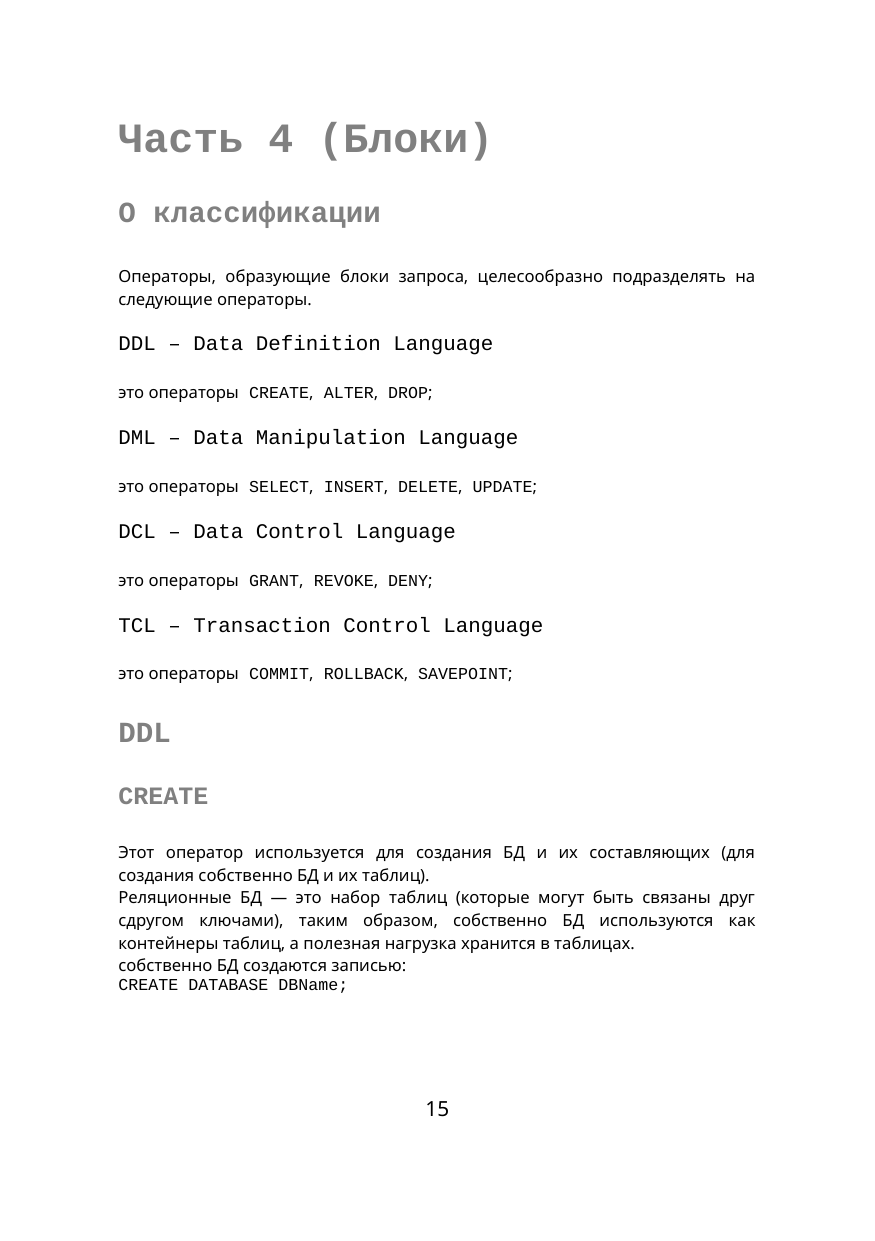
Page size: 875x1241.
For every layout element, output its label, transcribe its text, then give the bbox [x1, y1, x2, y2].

text DDL – Data Definition Language [118, 333, 756, 357]
text Часть 4 (Блоки) [118, 118, 756, 165]
text это операторы SELECT, INSERT, DELETE, UPDATE; [118, 474, 756, 497]
text О классификации [118, 198, 756, 231]
text это операторы COMMIT, ROLLBACK, SAVEPOINT; [118, 662, 756, 685]
text DML – Data Manipulation Language [118, 427, 756, 451]
text TCL – Transaction Control Language [118, 615, 756, 638]
text CREATE [118, 784, 756, 812]
text DCL – Data Control Language [118, 521, 756, 544]
text Этот оператор используется для создания БД и их составляющих (для создания собственно БД и их таблиц). [118, 841, 756, 886]
text CREATE DATABASE DBName; [118, 977, 756, 996]
text это операторы GRANT, REVOKE, DENY; [118, 568, 756, 591]
text это операторы CREATE, ALTER, DROP; [118, 381, 756, 403]
text Реляционные БД — это набор таблиц (которые могут быть связаны друг сдругом ключами), таким образом, собственно БД используются как контейнеры таблиц, а полезная нагрузка хранится в таблицах. [118, 886, 756, 954]
text собственно БД создаются записью: [118, 954, 756, 977]
text DDL [118, 718, 756, 751]
text Операторы, образующие блоки запроса, целесообразно подразделять на следующие операторы. [118, 264, 756, 310]
